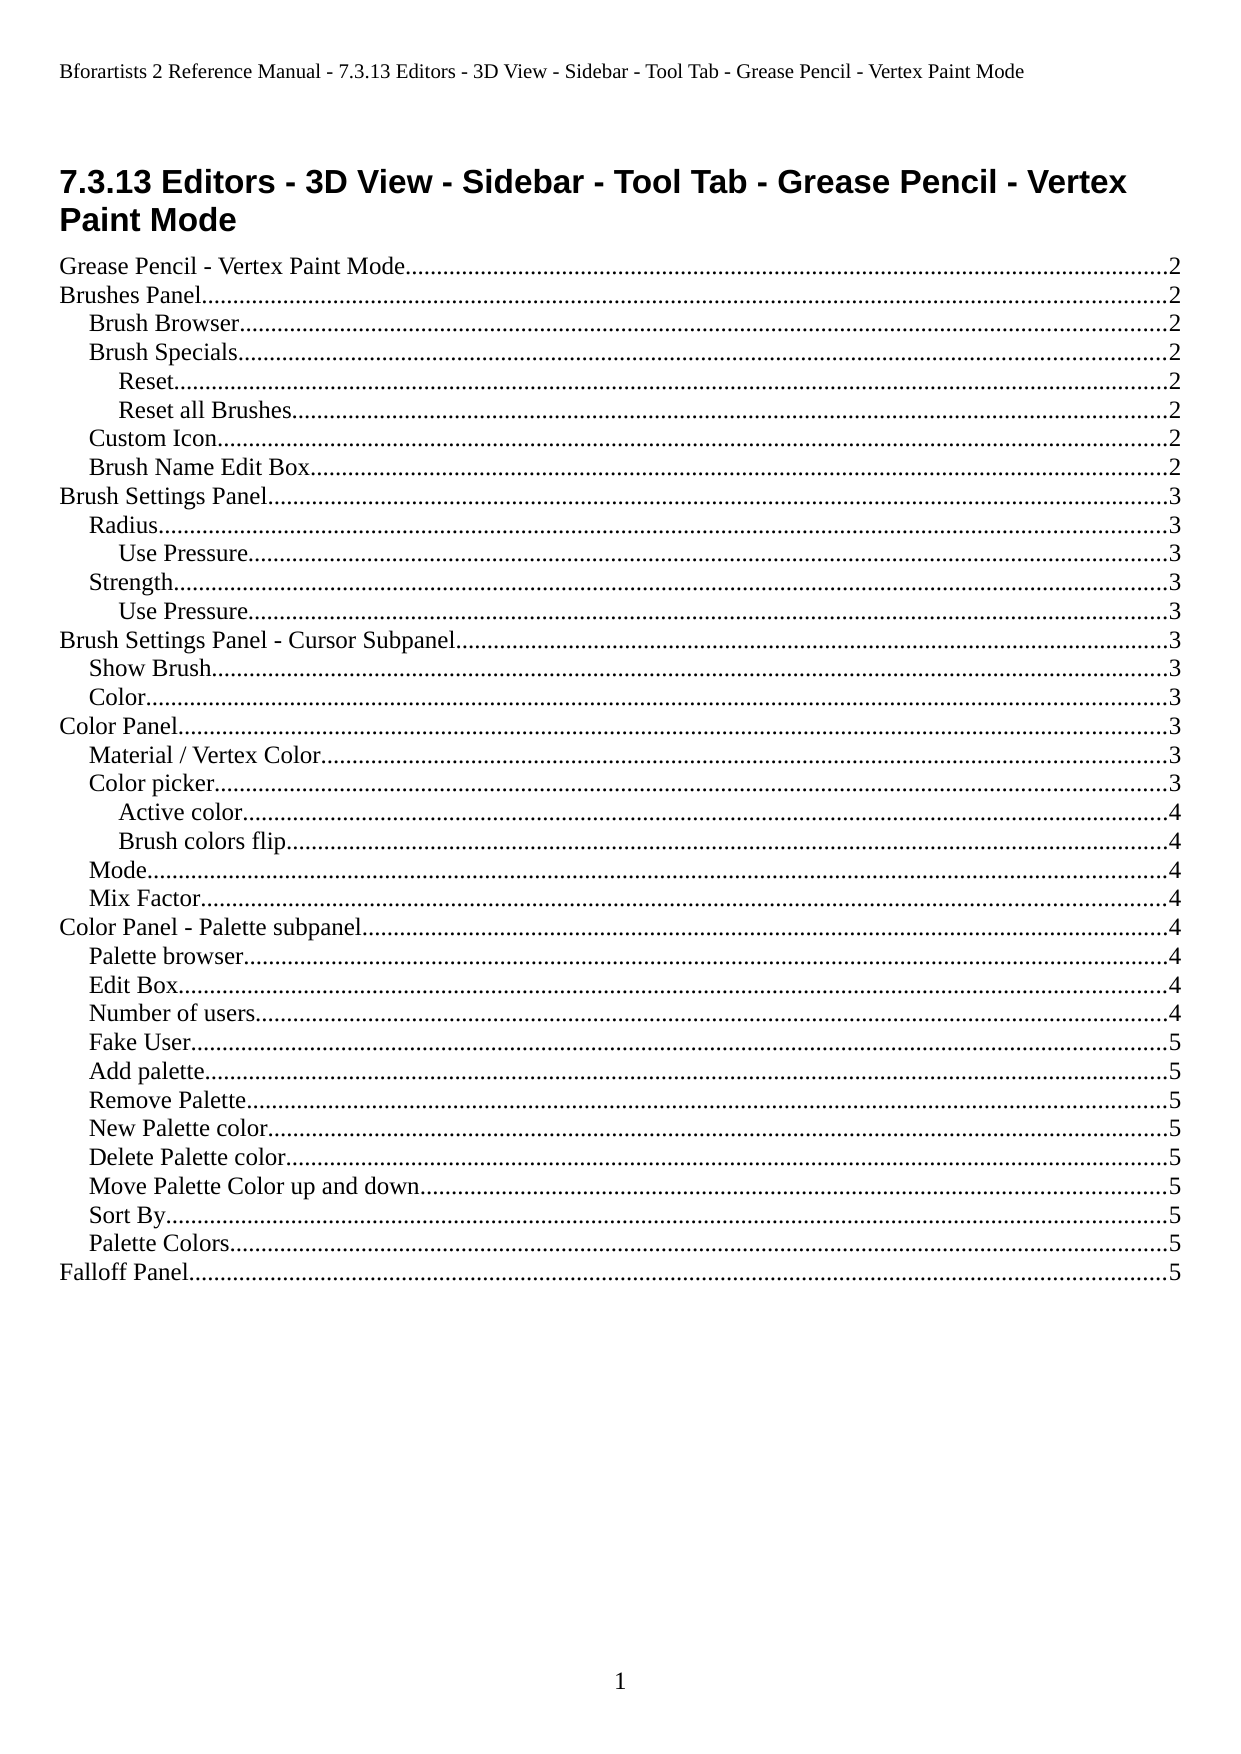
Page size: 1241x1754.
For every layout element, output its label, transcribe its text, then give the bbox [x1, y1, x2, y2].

text Material / Vertex Color 3 [88, 740, 1181, 768]
text New Palette color 5 [88, 1113, 1181, 1142]
text Brush Browser 2 [88, 308, 1181, 337]
text Mix Factor 4 [88, 883, 1181, 912]
text Custom Icon 2 [88, 423, 1181, 452]
text Brush Settings Panel - Cursor Subpanel 3 [59, 625, 1181, 653]
text Sort By 5 [88, 1200, 1181, 1228]
text Color Panel 3 [59, 711, 1181, 740]
text Number of users 4 [88, 998, 1181, 1027]
text Color picker 3 [88, 768, 1181, 797]
text Add palette 5 [88, 1056, 1181, 1085]
text Reset 2 [118, 366, 1181, 395]
text Color Panel - Palette subpanel 4 [59, 912, 1181, 941]
text Active color 4 [118, 797, 1181, 826]
text Delete Palette color 5 [88, 1142, 1181, 1171]
text Radius 3 [88, 510, 1181, 538]
text Brush Name Edit Box 2 [88, 452, 1181, 481]
text Palette browser 4 [88, 941, 1181, 970]
text Remove Palette 5 [88, 1085, 1181, 1113]
text Fake User 5 [88, 1027, 1181, 1056]
subtitle 7.3.13 Editors - 3D View - Sidebar - Tool Tab - Grease Pencil - Vertex Paint Mode [59, 162, 1181, 238]
text Edit Box 4 [88, 970, 1181, 998]
text Show Brush 3 [88, 653, 1181, 682]
text Reset all Brushes 2 [118, 395, 1181, 423]
text Brushes Panel 2 [59, 280, 1181, 308]
text Palette Colors 5 [88, 1228, 1181, 1257]
text Brush Specials 2 [88, 337, 1181, 366]
text Brush Settings Panel 3 [59, 481, 1181, 510]
text Strength 3 [88, 567, 1181, 596]
text Move Palette Color up and down 5 [88, 1171, 1181, 1200]
text Brush colors flip 4 [118, 826, 1181, 855]
text Grease Pencil - Vertex Paint Mode 2 [59, 251, 1181, 280]
text Color 3 [88, 682, 1181, 711]
text Use Pressure 3 [118, 596, 1181, 625]
text Mode 4 [88, 855, 1181, 883]
text Falloff Panel 5 [59, 1257, 1181, 1286]
text Use Pressure 3 [118, 538, 1181, 567]
